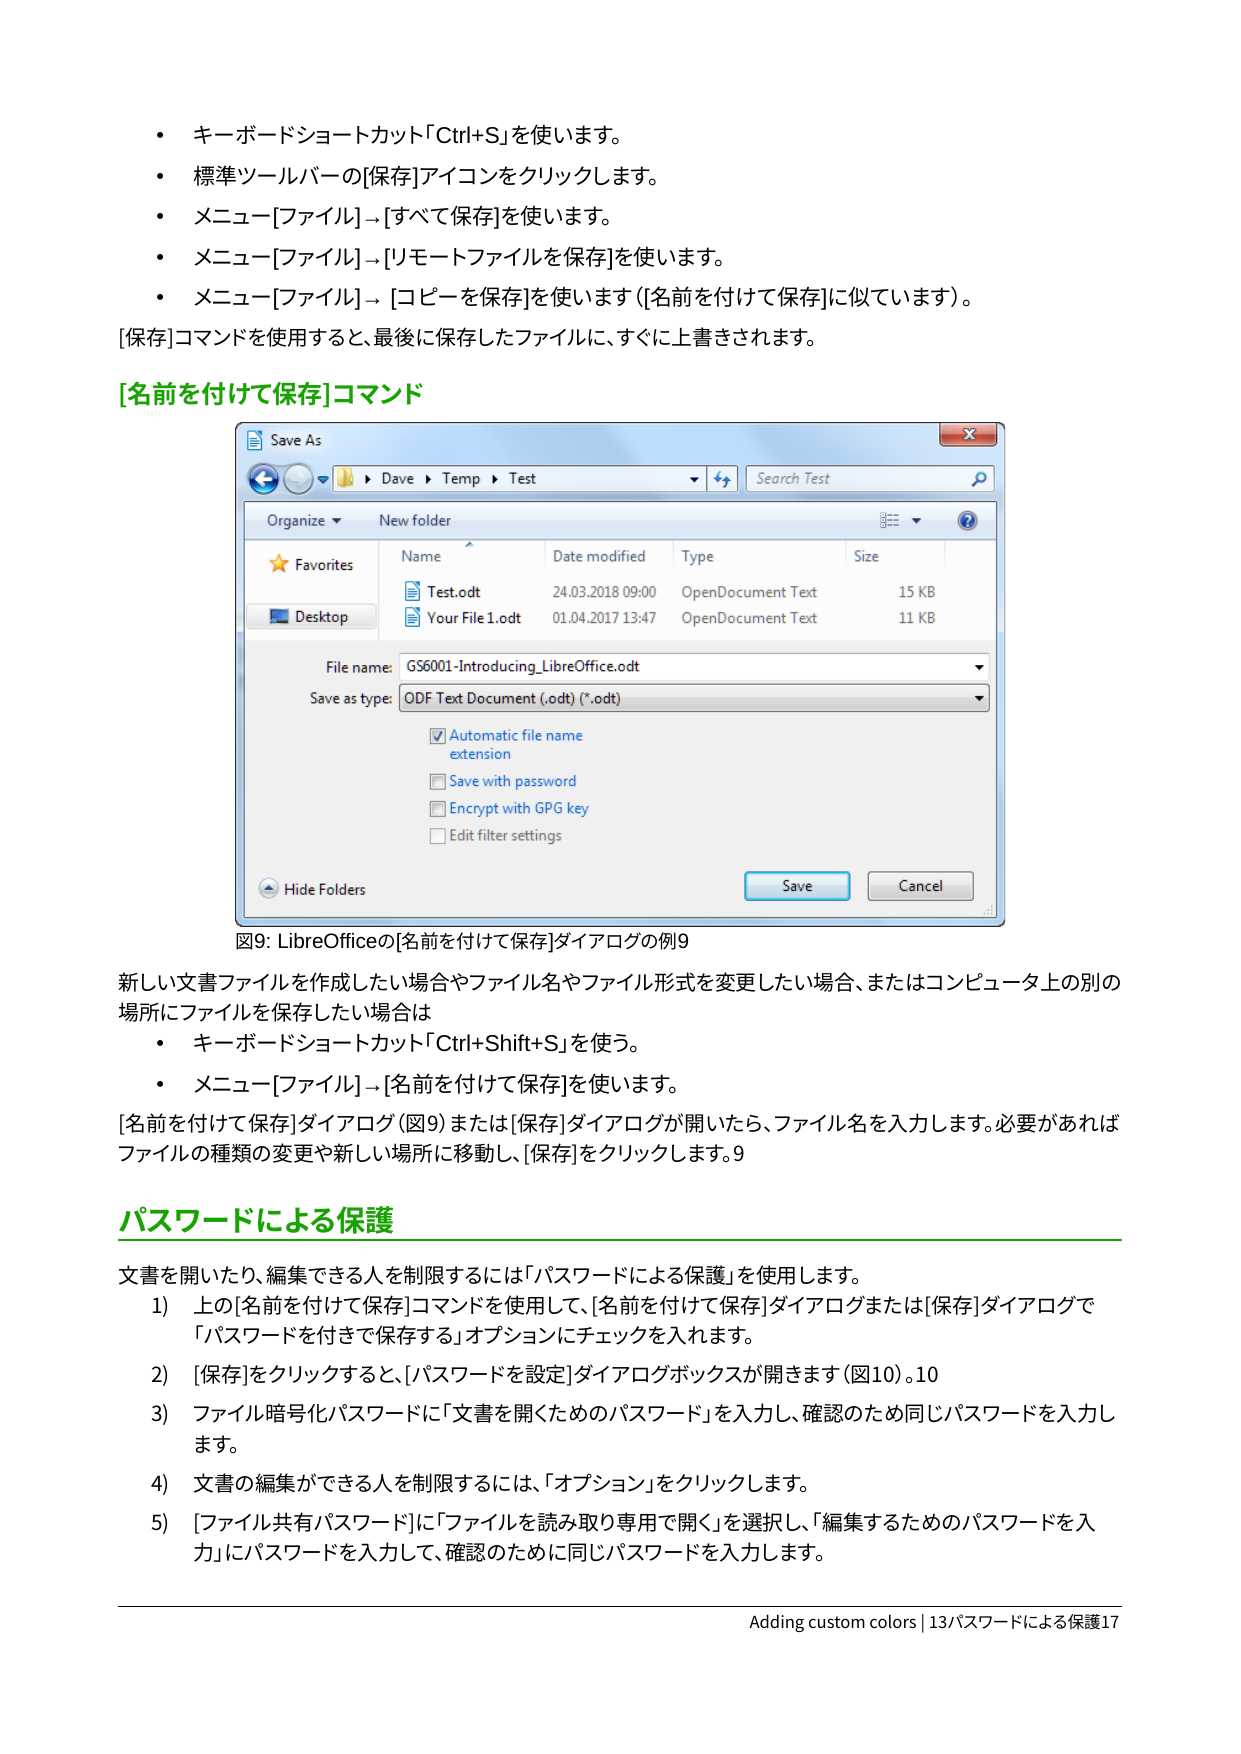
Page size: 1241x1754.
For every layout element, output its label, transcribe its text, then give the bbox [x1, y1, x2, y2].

list メニュー[ファイル]→[リモートファイルを保存]を使います。 [156, 240, 1122, 271]
text [名前を付けて保存]ダイアログ（図9）または[保存]ダイアログが開いたら、ファイル名を入力します。必要があればファイルの種類の変更や新しい場所に移動し、[保存]をクリックします。9 [118, 1107, 1122, 1168]
list メニュー[ファイル]→ [コピーを保存]を使います（[名前を付けて保存]に似ています）。 [156, 280, 1122, 312]
text 文書を開いたり、編集できる人を制限するには「パスワードによる保護」を使用します。 [118, 1259, 1122, 1289]
list [保存]をクリックすると、[パスワードを設定]ダイアログボックスが開きます（図10）。10 [169, 1359, 1122, 1389]
text 図9: LibreOfficeの[名前を付けて保存]ダイアログの例9 [235, 927, 1005, 954]
subtitle パスワードによる保護 [118, 1197, 1122, 1239]
text [保存]コマンドを使用すると、最後に保存したファイルに、すぐに上書きされます。 [118, 321, 1122, 351]
list ファイル暗号化パスワードに「文書を開くためのパスワード」を入力し、確認のため同じパスワードを入力します。 [169, 1398, 1122, 1458]
list キーボードショートカット「Ctrl+S」を使います。 [156, 118, 1122, 150]
list メニュー[ファイル]→[すべて保存]を使います。 [156, 199, 1122, 231]
list メニュー[ファイル]→[名前を付けて保存]を使います。 [156, 1067, 1122, 1098]
list 文書の編集ができる人を制限するには、「オプション」をクリックします。 [169, 1467, 1122, 1497]
list [ファイル共有パスワード]に「ファイルを読み取り専用で開く」を選択し、「編集するためのパスワードを入力」にパスワードを入力して、確認のために同じパスワードを入力します。 [169, 1506, 1122, 1566]
list キーボードショートカット「Ctrl+Shift+S」を使う。 [156, 1026, 1122, 1058]
text 新しい文書ファイルを作成したい場合やファイル名やファイル形式を変更したい場合、またはコンピュータ上の別の場所にファイルを保存したい場合は [118, 966, 1122, 1026]
list 標準ツールバーの[保存]アイコンをクリックします。 [156, 159, 1122, 190]
picture [235, 422, 1005, 927]
list 上の[名前を付けて保存]コマンドを使用して、[名前を付けて保存]ダイアログまたは[保存]ダイアログで「パスワードを付きで保存する」オプションにチェックを入れます。 [169, 1289, 1122, 1350]
subtitle [名前を付けて保存]コマンド [118, 374, 1122, 411]
